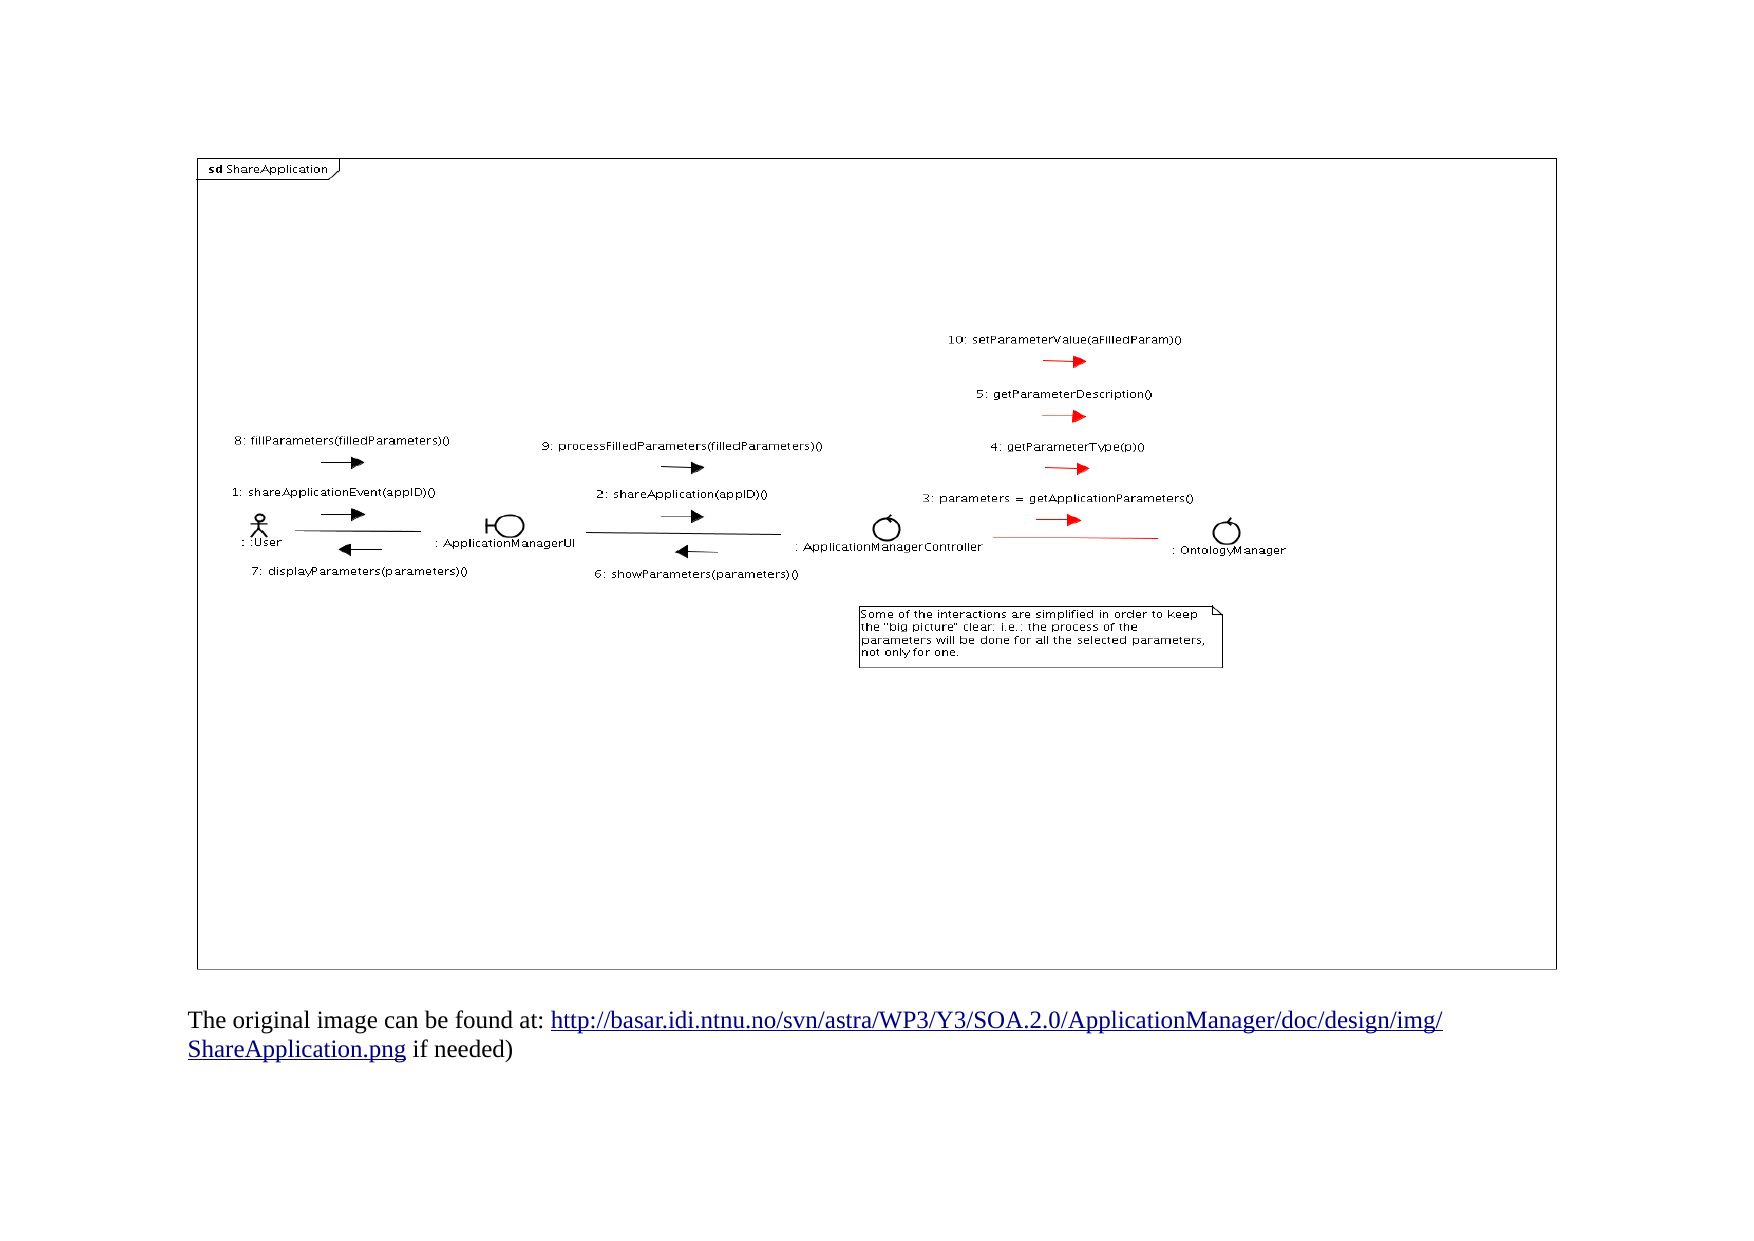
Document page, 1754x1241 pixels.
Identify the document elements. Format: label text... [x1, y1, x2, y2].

picture [187, 150, 1567, 977]
text The original image can be found at: http://basar.idi.ntnu.no/svn/astra/WP3/Y3/SOA.2.0/ApplicationManager/doc/design/img/ShareApplication.png if needed) [187, 1005, 1566, 1062]
